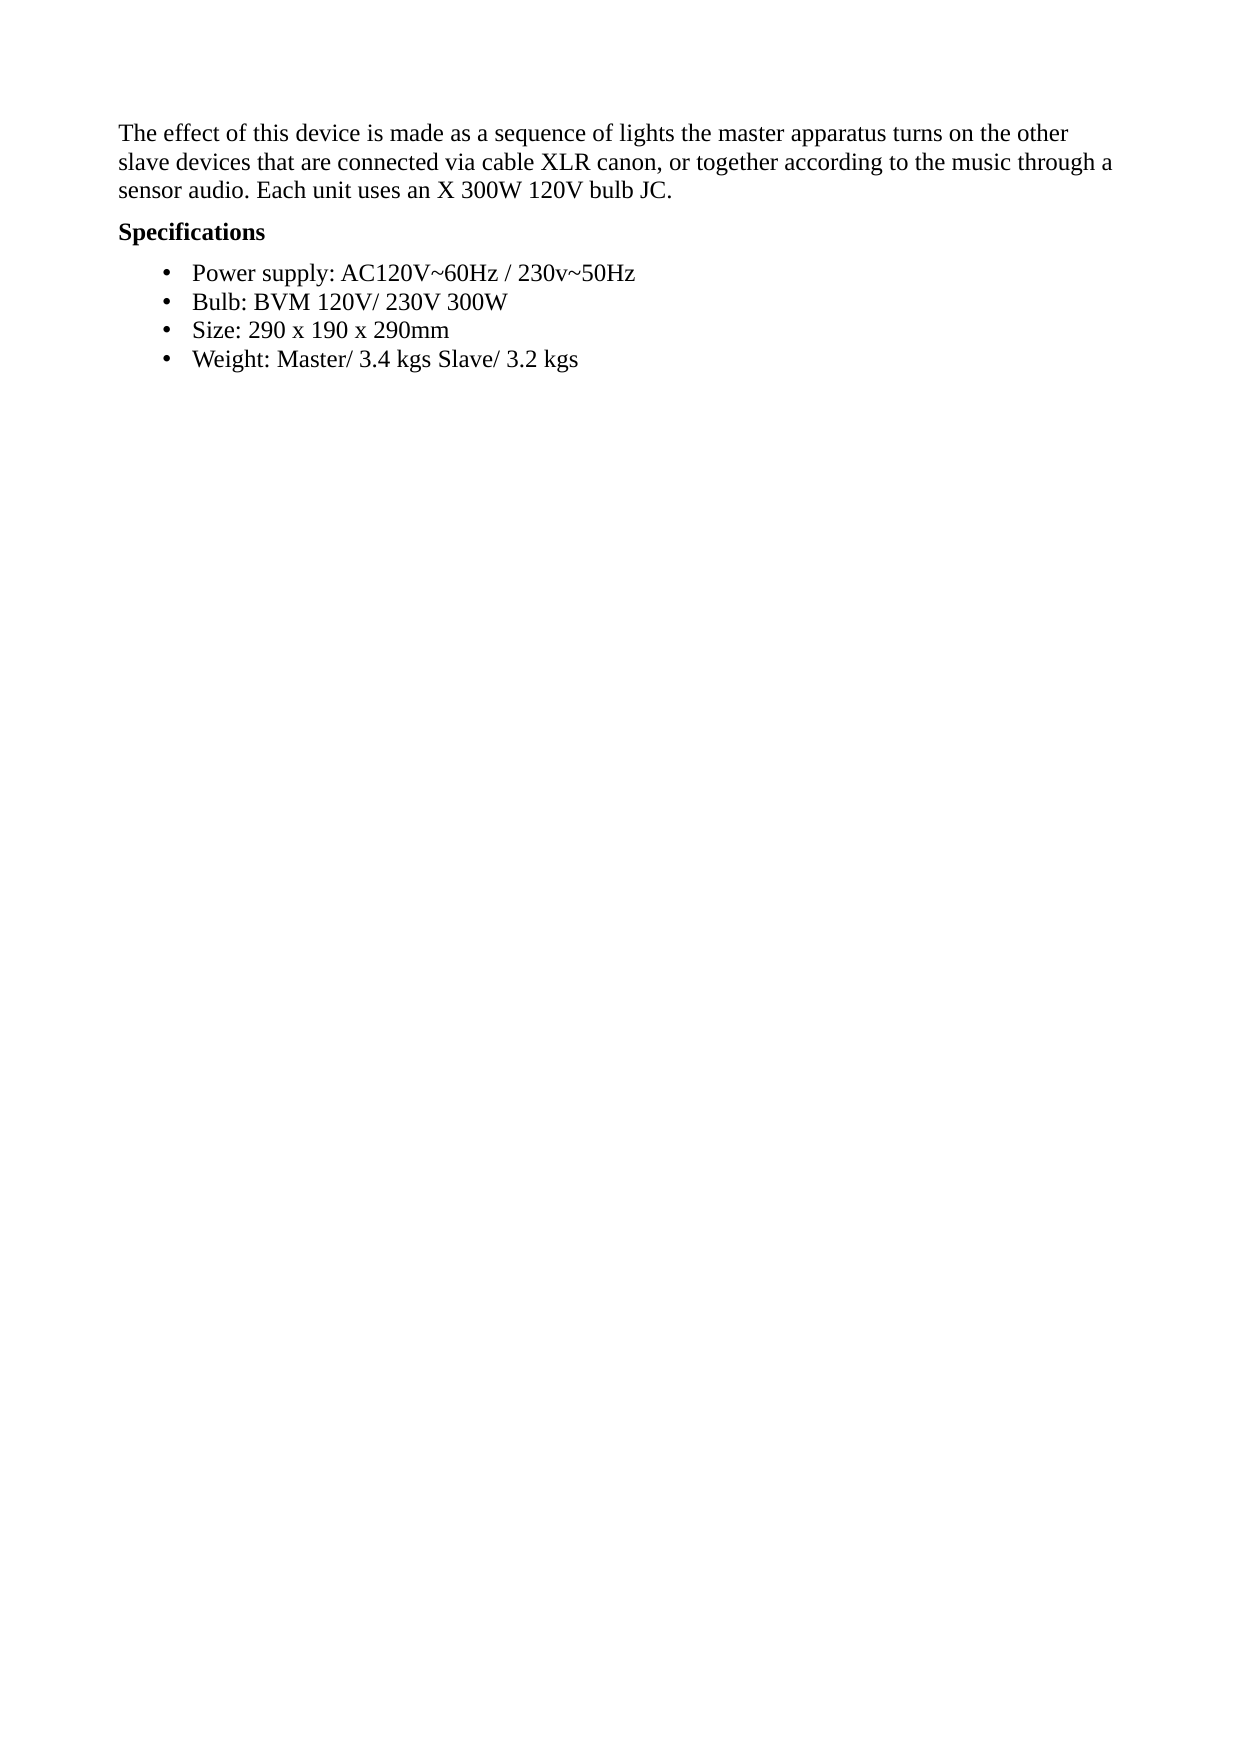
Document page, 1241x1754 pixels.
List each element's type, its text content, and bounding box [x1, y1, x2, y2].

list Bulb: BVM 120V/ 230V 300W [162, 287, 1122, 316]
list Size: 290 x 190 x 290mm [162, 316, 1122, 344]
text The effect of this device is made as a sequence of lights the master apparatus turns on the other slave devices that are connected via cable XLR canon, or together according to the music through a sensor audio. Each unit uses an X 300W 120V bulb JC. [118, 118, 1122, 204]
text Specifications [118, 217, 1122, 246]
list Power supply: AC120V~60Hz / 230v~50Hz [162, 258, 1122, 287]
list Weight: Master/ 3.4 kgs Slave/ 3.2 kgs [162, 344, 1122, 373]
